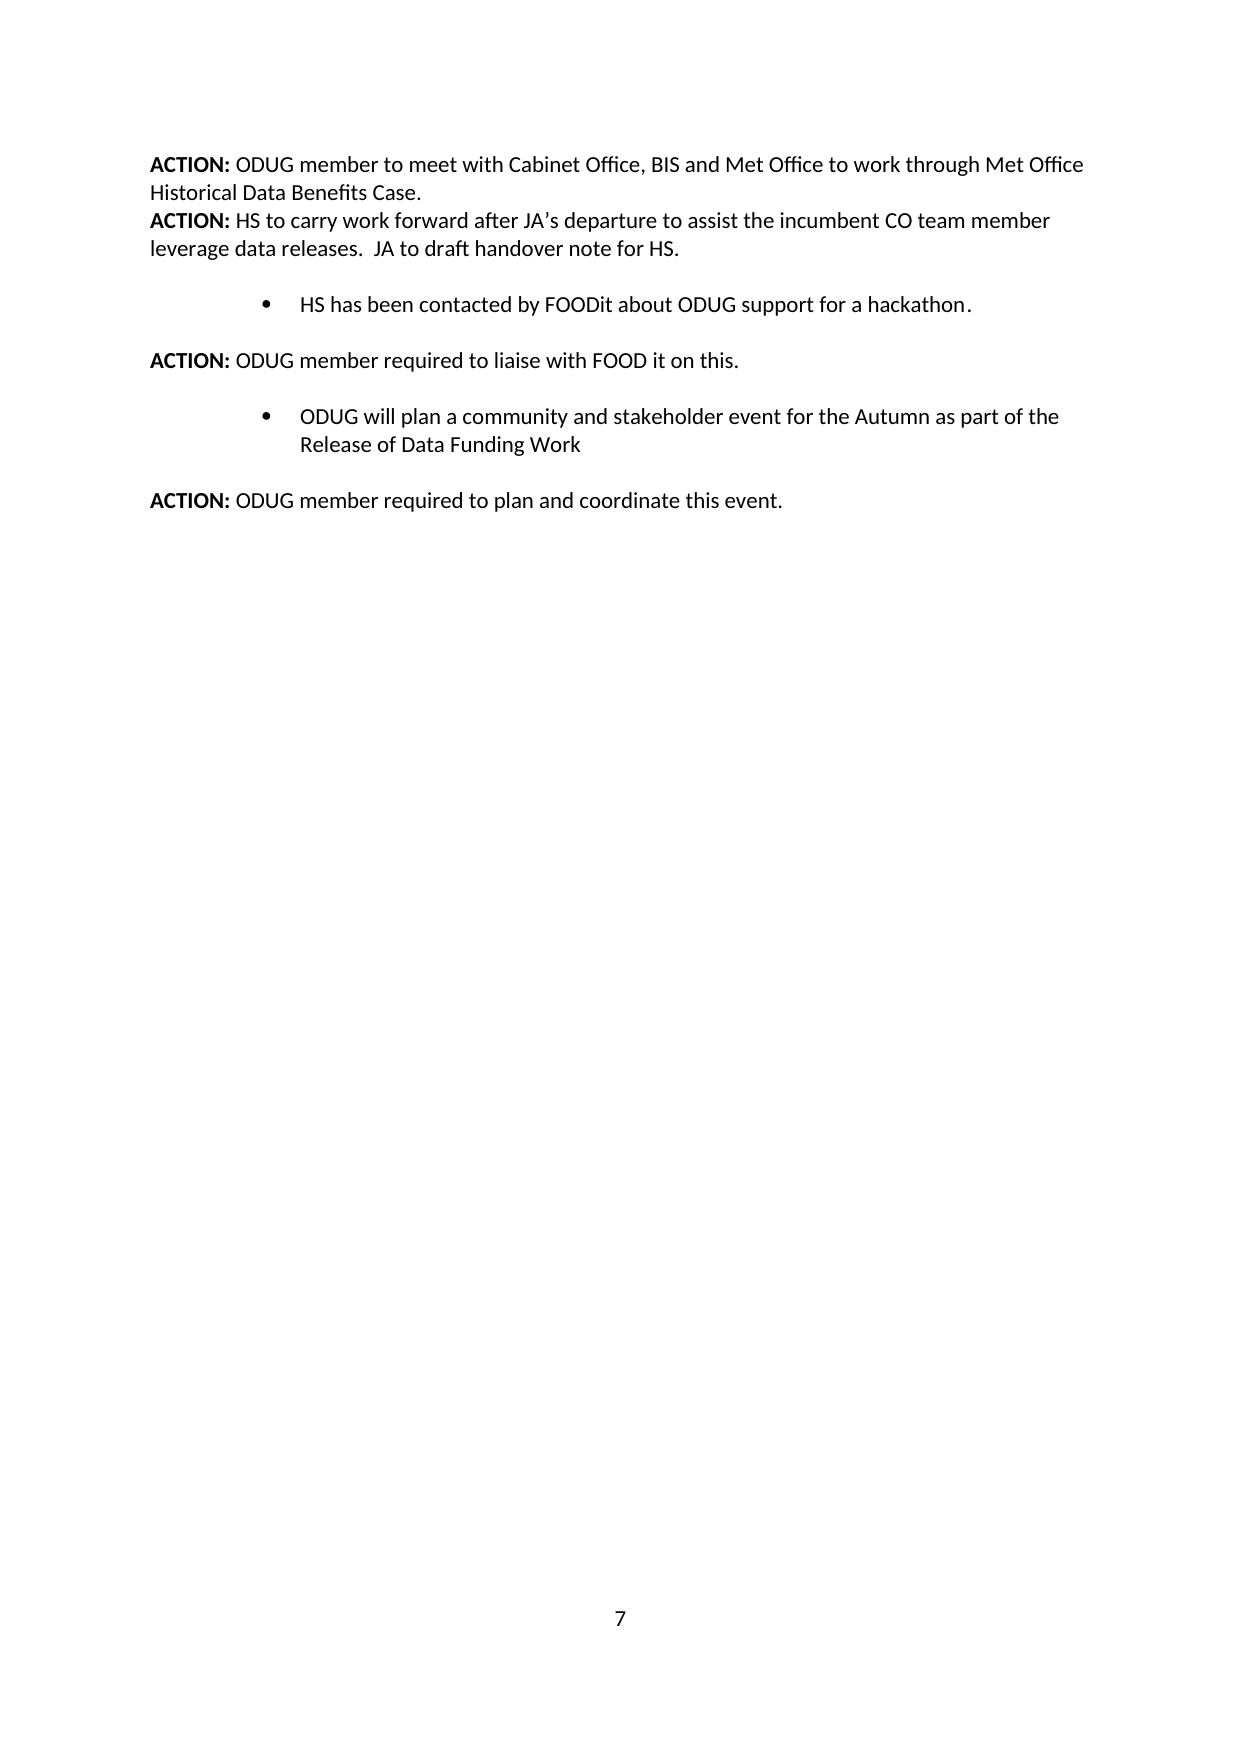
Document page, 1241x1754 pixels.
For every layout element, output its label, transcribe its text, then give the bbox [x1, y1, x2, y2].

list HS has been contacted by FOODit about ODUG support for a hackathon. [262, 290, 1090, 318]
list ODUG will plan a community and stakeholder event for the Autumn as part of the Release of Data Funding Work [262, 402, 1090, 458]
text ACTION: ODUG member to meet with Cabinet Office, BIS and Met Office to work through Met Office Historical Data Benefits Case. [150, 150, 1090, 206]
text ACTION: ODUG member required to liaise with FOOD it on this. [150, 346, 1090, 374]
text ACTION: HS to carry work forward after JA’s departure to assist the incumbent CO team member leverage data releases. JA to draft handover note for HS. [150, 206, 1090, 262]
text ACTION: ODUG member required to plan and coordinate this event. [150, 486, 1090, 514]
